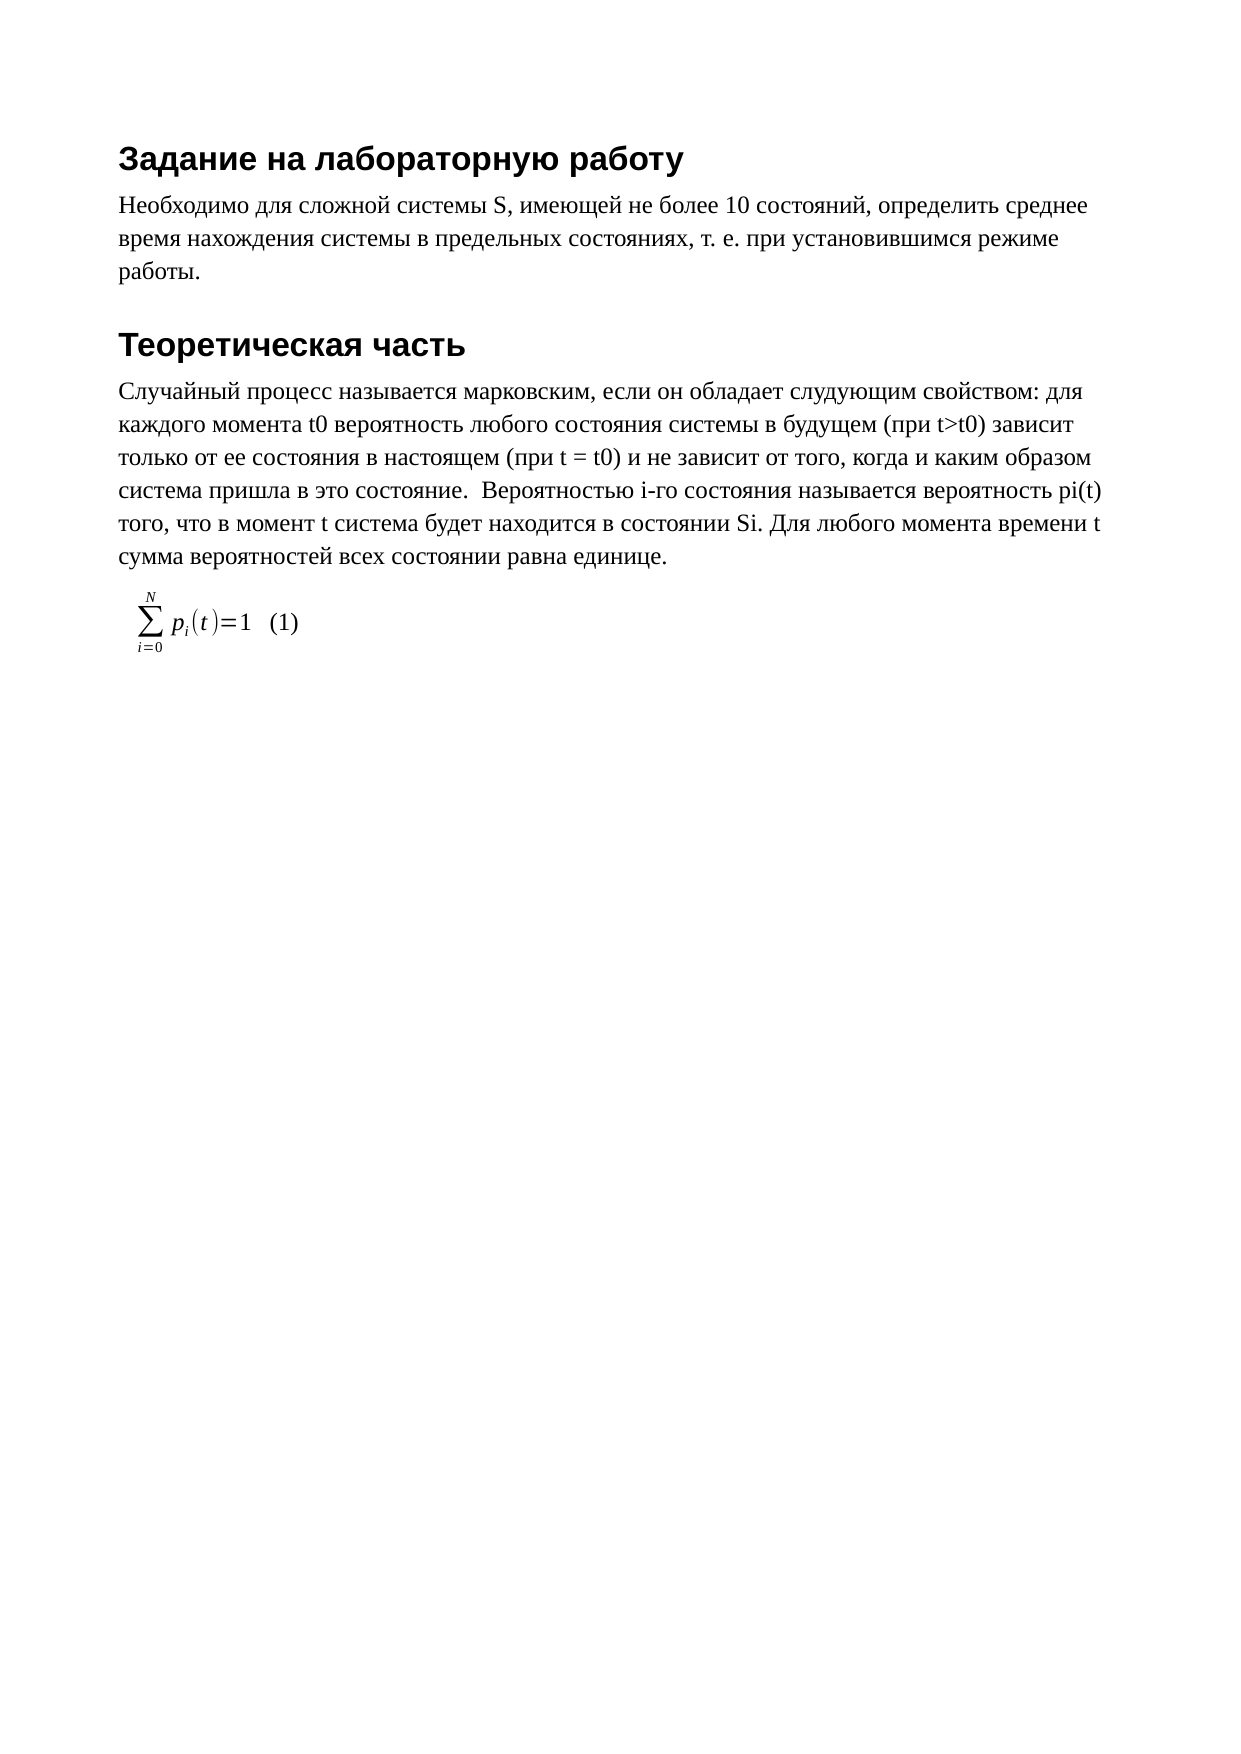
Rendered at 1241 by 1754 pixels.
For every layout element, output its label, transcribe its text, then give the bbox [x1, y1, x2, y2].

text (1) [118, 588, 1122, 656]
text Случайный процесс называется марковским, если он обладает слудующим свойством: для каждого момента t0 вероятность любого состояния системы в будущем (при t>t0) зависит только от ее состояния в настоящем (при t = t0) и не зависит от того, когда и каким образом система пришла в это состояние. Вероятностью i-го состояния называется вероятность pi(t) того, что в момент t система будет находится в состоянии Si. Для любого момента времени t сумма вероятностей всех состоянии равна единице. [118, 376, 1122, 569]
subtitle Теоретическая часть [118, 324, 1122, 363]
text Необходимо для сложной системы S, имеющей не более 10 состояний, определить среднее время нахождения системы в предельных состояниях, т. е. при установившимся режиме работы. [118, 190, 1122, 285]
subtitle Задание на лабораторную работу [118, 139, 1122, 178]
